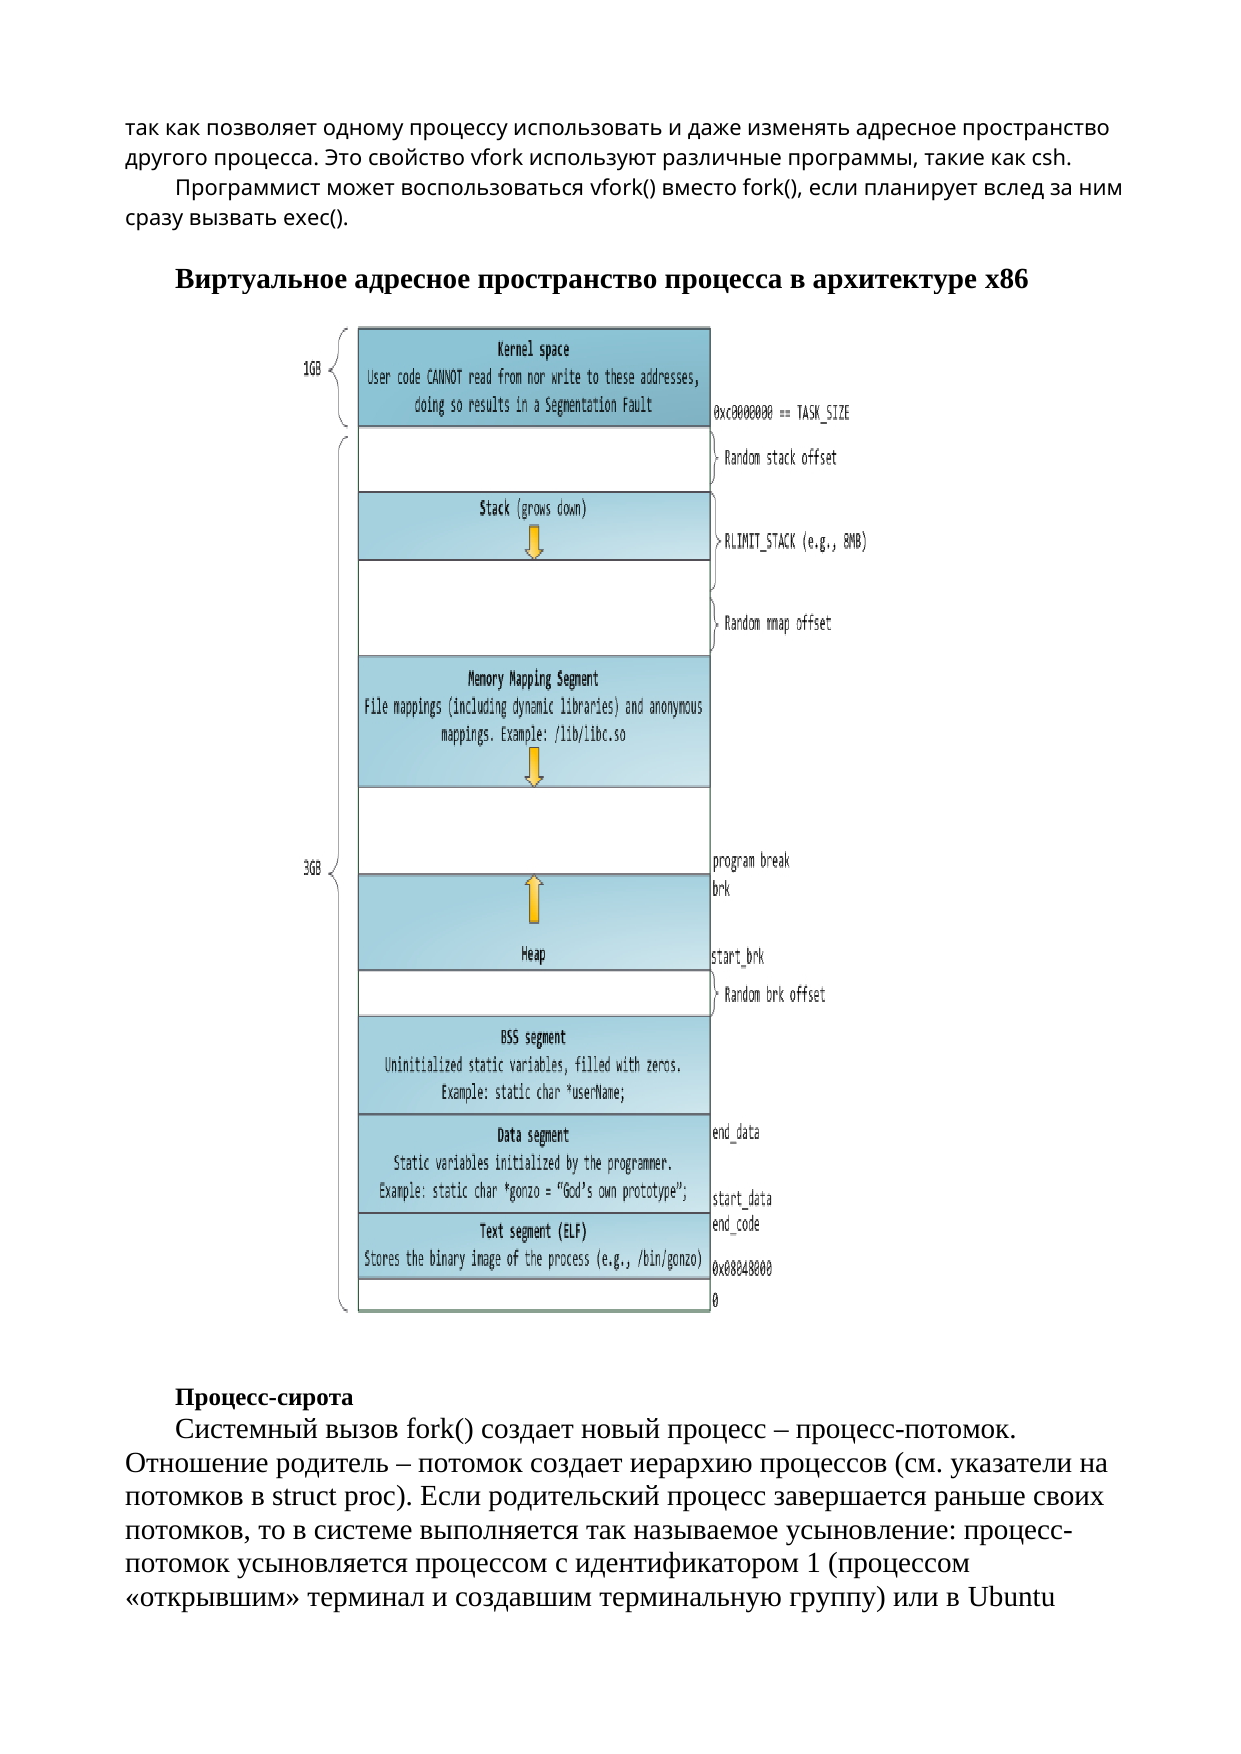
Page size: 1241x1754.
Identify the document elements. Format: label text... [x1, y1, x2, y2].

text так как позволяет одному процессу использовать и даже изменять адресное пространство другого процесса. Это свойство vfork используют различные программы, такие как csh. [125, 112, 1137, 172]
picture [175, 294, 986, 1353]
text Программист может воспользоваться vfork() вместо fork(), если планирует вслед за ним сразу вызвать exec(). [125, 172, 1137, 231]
text Системный вызов fork() создает новый процесс – процесс-потомок. Отношение родитель – потомок создает иерархию процессов (см. указатели на потомков в struct proc). Если родительский процесс завершается раньше своих потомков, то в системе выполняется так называемое усыновление: процесс-потомок усыновляется процессом с идентификатором 1 (процессом «открывшим» терминал и создавшим терминальную группу) или в Ubuntu [125, 1411, 1137, 1612]
text Процесс-сирота [125, 1382, 1137, 1411]
text Виртуальное адресное пространство процесса в архитектуре x86 [125, 261, 1137, 295]
